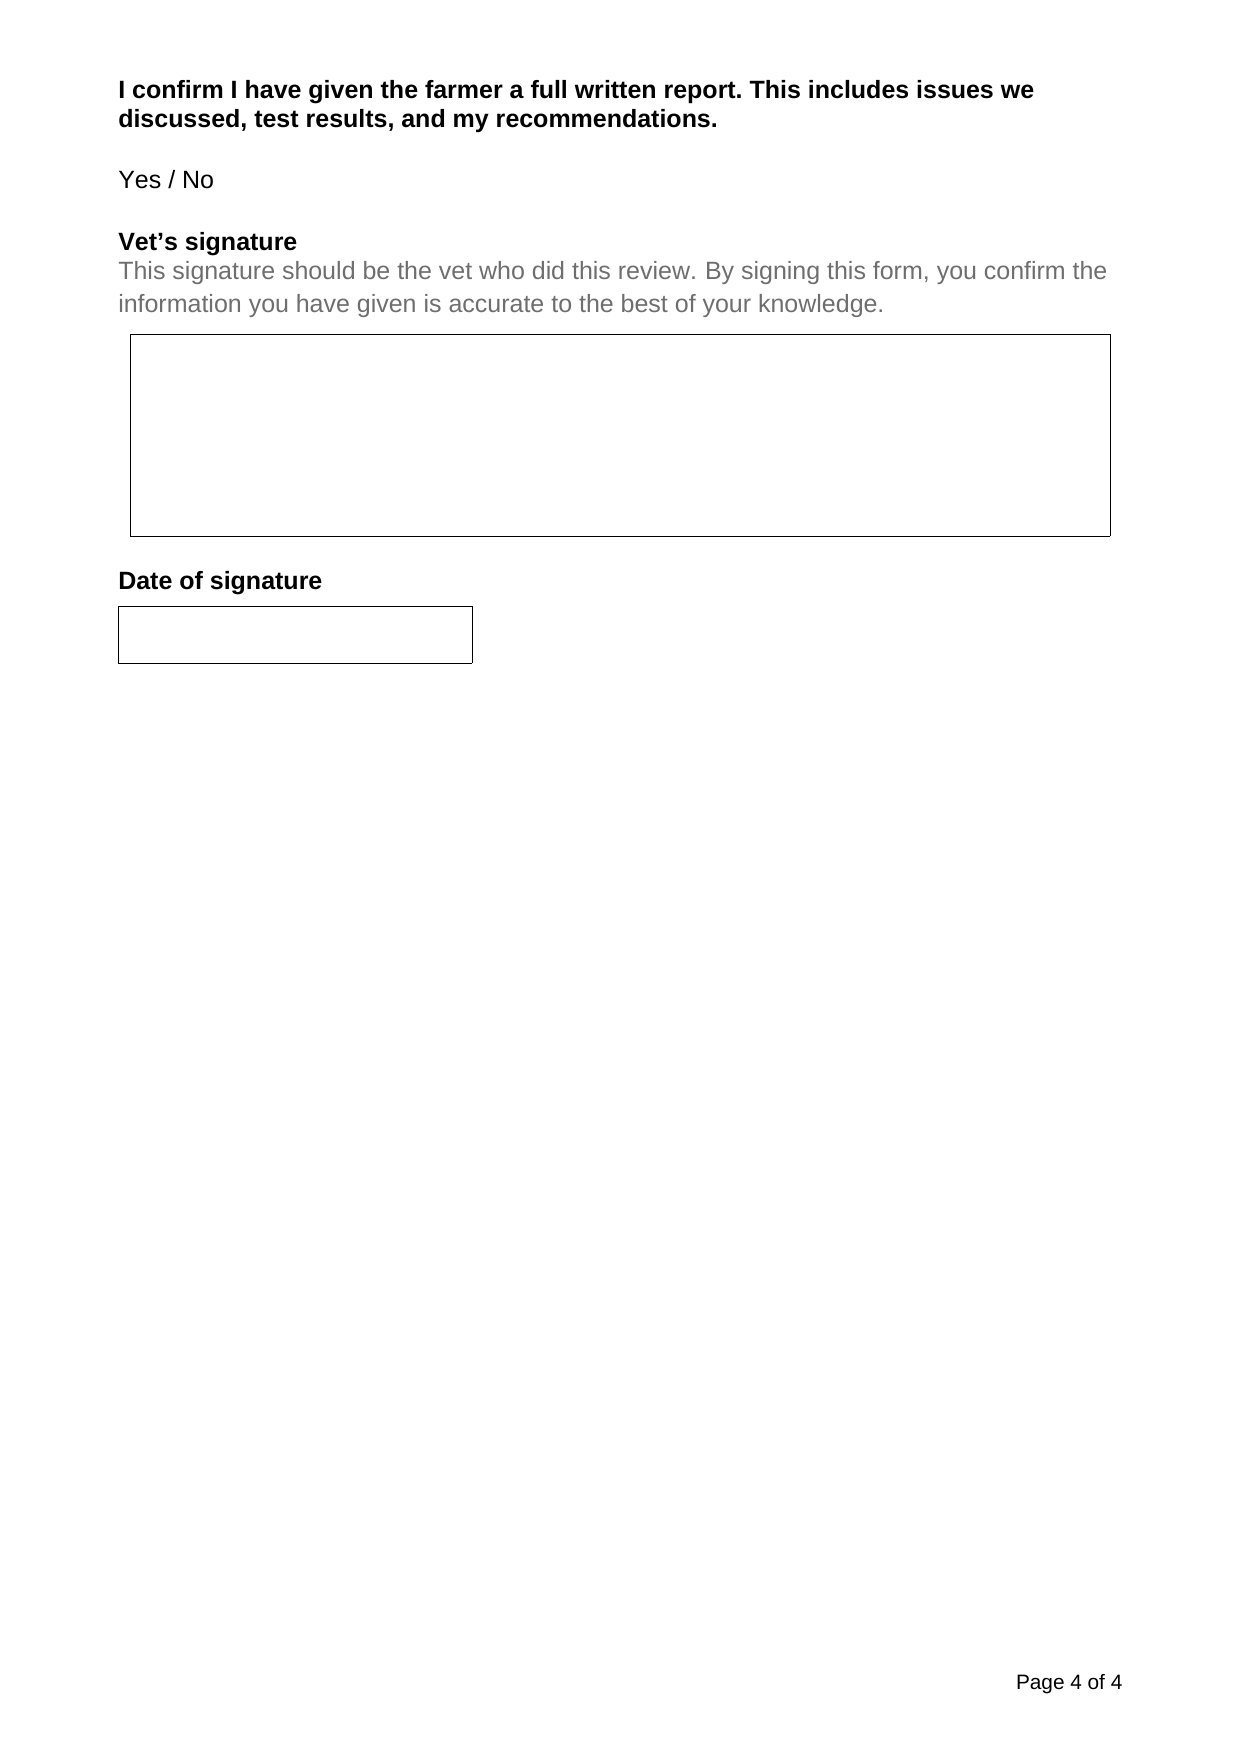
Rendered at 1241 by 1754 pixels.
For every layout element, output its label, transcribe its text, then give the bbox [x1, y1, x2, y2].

text I confirm I have given the farmer a full written report. This includes issues we discussed, test results, and my recommendations. [118, 75, 1122, 132]
text Vet’s signature [118, 227, 1122, 256]
text Date of signature [118, 566, 1122, 594]
text This signature should be the vet who did this review. By signing this form, you confirm the information you have given is accurate to the best of your knowledge. [118, 256, 1122, 318]
text Yes / No [118, 166, 1122, 194]
